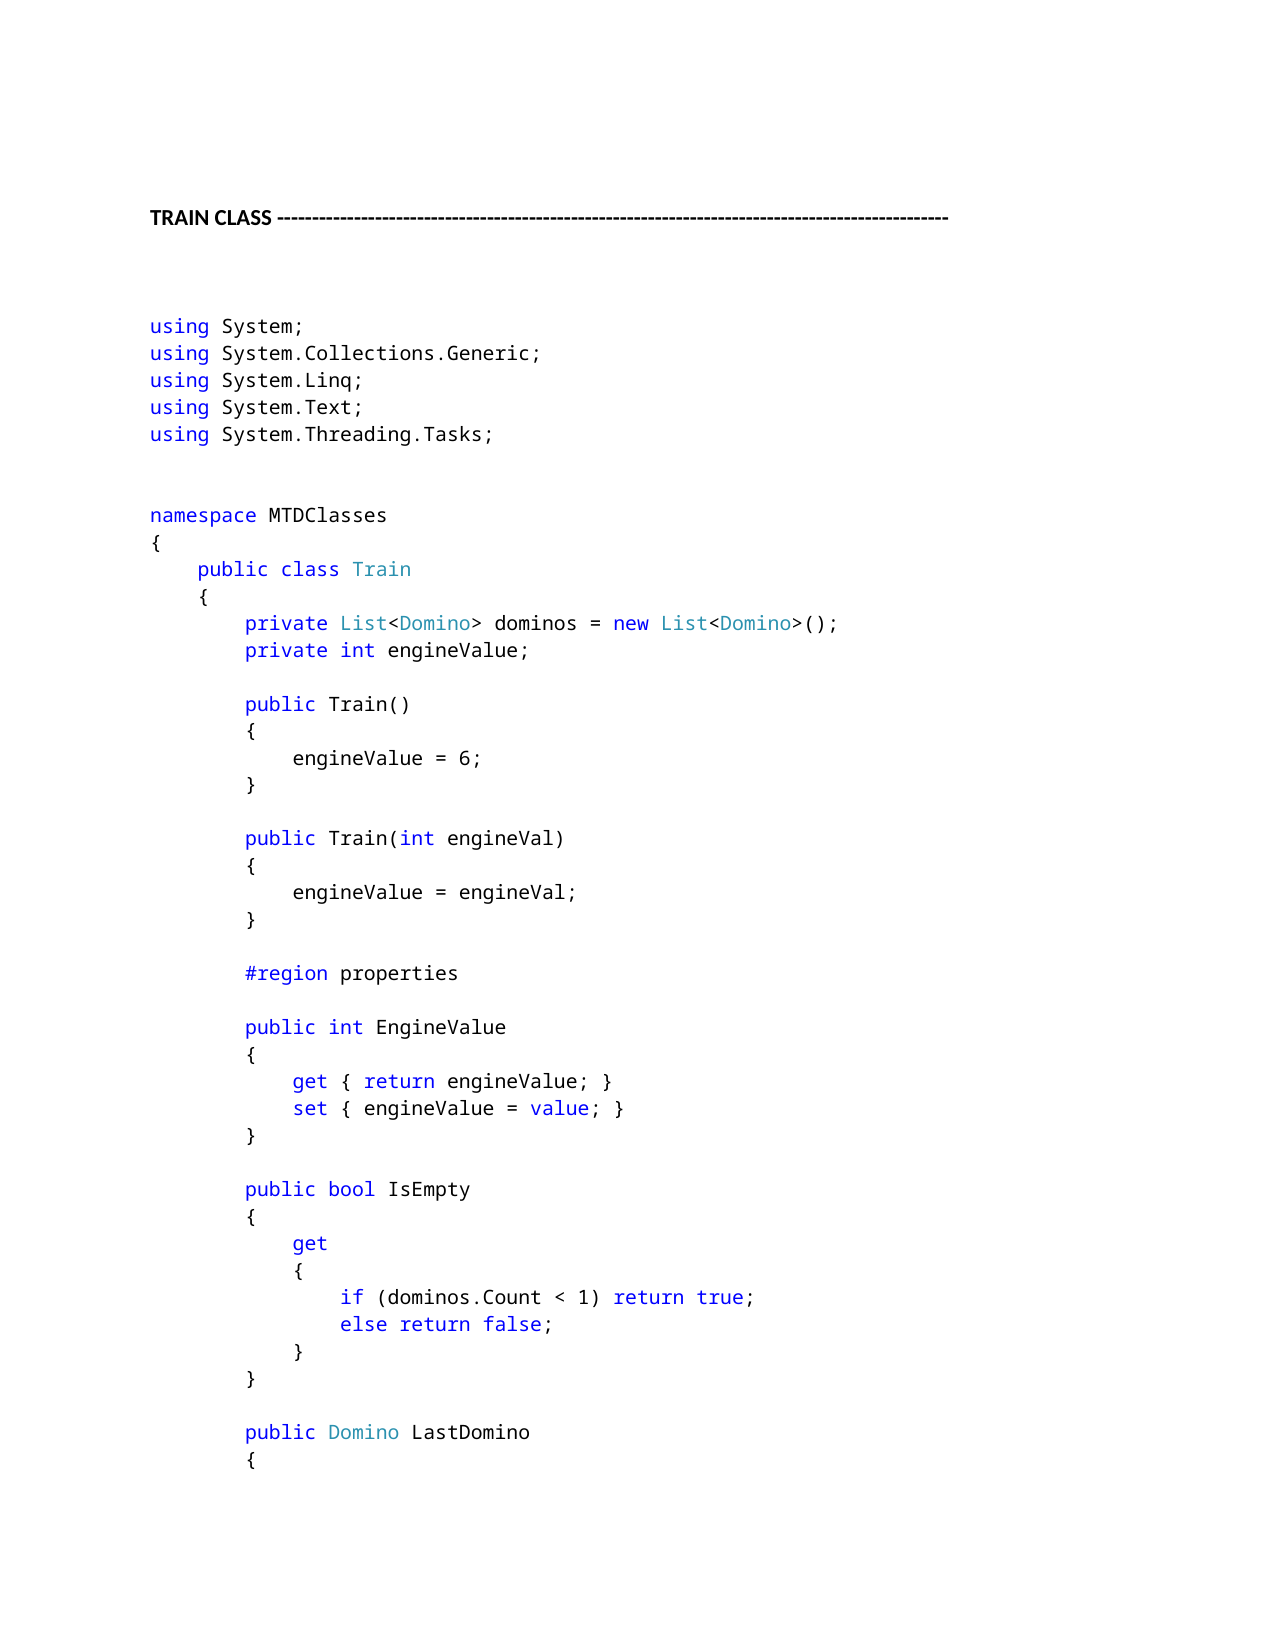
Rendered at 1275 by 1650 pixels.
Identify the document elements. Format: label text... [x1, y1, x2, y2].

text engineValue = engineVal; [150, 879, 1125, 906]
text } [150, 1121, 1125, 1148]
text public bool IsEmpty [150, 1175, 1125, 1202]
text private List<Domino> dominos = new List<Domino>(); [150, 609, 1125, 636]
text using System.Collections.Generic; [150, 339, 1125, 366]
text set { engineValue = value; } [150, 1094, 1125, 1121]
text public Train(int engineVal) [150, 825, 1125, 852]
text TRAIN CLASS ------------------------------------------------------------------------------------------------ [150, 203, 1125, 231]
text { [150, 1041, 1125, 1067]
text } [150, 1364, 1125, 1391]
text engineValue = 6; [150, 744, 1125, 771]
text { [150, 852, 1125, 879]
text public Train() [150, 690, 1125, 717]
text using System.Text; [150, 393, 1125, 420]
text public int EngineValue [150, 1013, 1125, 1041]
text public class Train [150, 555, 1125, 582]
text { [150, 528, 1125, 555]
text using System; [150, 312, 1125, 339]
text } [150, 906, 1125, 933]
text { [150, 717, 1125, 744]
text { [150, 582, 1125, 609]
text namespace MTDClasses [150, 501, 1125, 528]
text public Domino LastDomino [150, 1418, 1125, 1445]
text else return false; [150, 1310, 1125, 1337]
text { [150, 1202, 1125, 1229]
text using System.Threading.Tasks; [150, 420, 1125, 447]
text if (dominos.Count < 1) return true; [150, 1283, 1125, 1310]
text private int engineValue; [150, 636, 1125, 663]
text get { return engineValue; } [150, 1067, 1125, 1094]
text } [150, 1337, 1125, 1364]
text using System.Linq; [150, 366, 1125, 393]
text #region properties [150, 959, 1125, 987]
text get [150, 1229, 1125, 1256]
text } [150, 771, 1125, 798]
text { [150, 1445, 1125, 1472]
text { [150, 1256, 1125, 1283]
